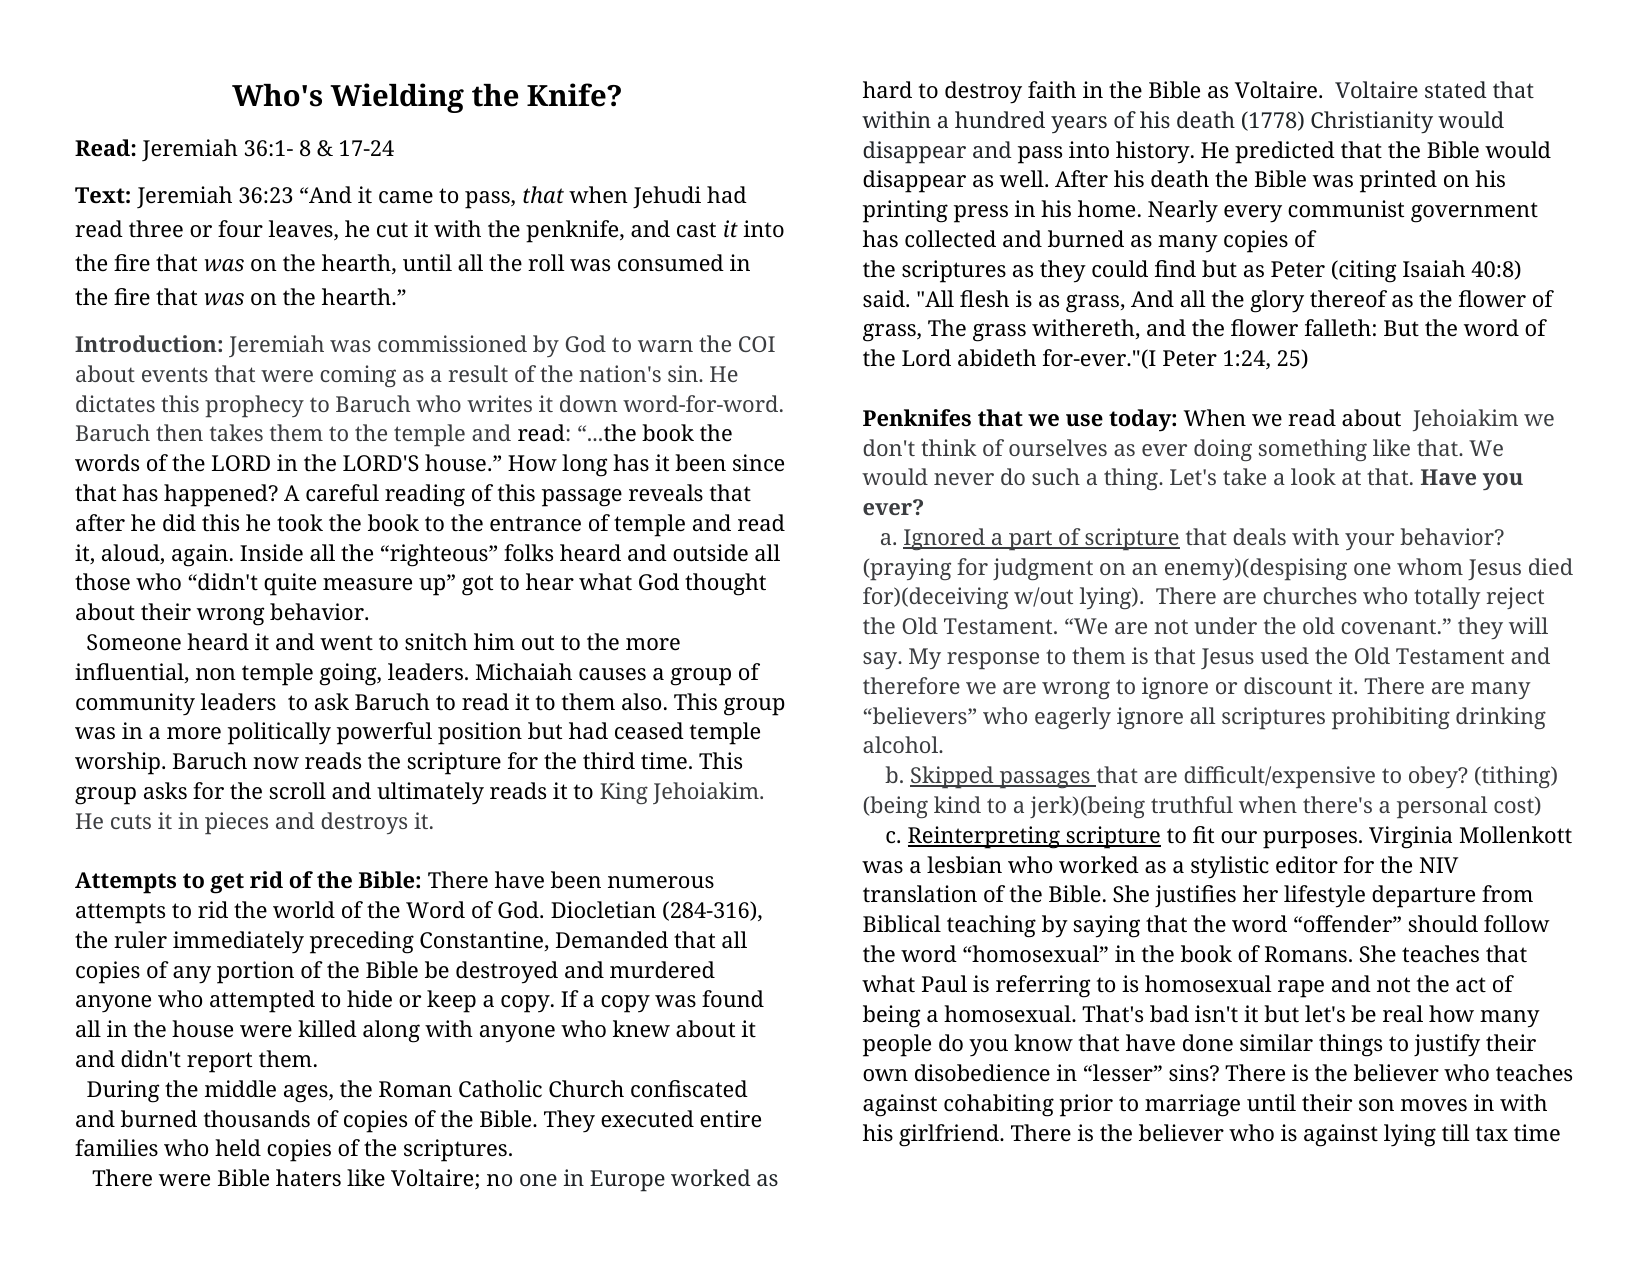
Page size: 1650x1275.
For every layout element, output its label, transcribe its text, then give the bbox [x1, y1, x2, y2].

text hard to destroy faith in the Bible as Voltaire. Voltaire stated that within a hundred years of his death (1778) Christianity would disappear and pass into history. He predicted that the Bible would disappear as well. After his death the Bible was printed on his printing press in his home. Nearly every communist government has collected and burned as many copies of [862, 75, 1575, 254]
text b. Skipped passages that are difficult/expensive to obey? (tithing)(being kind to a jerk)(being truthful when there's a personal cost) [862, 760, 1575, 820]
text Who's Wielding the Knife? [75, 75, 787, 115]
text Read: Jeremiah 36:1- 8 & 17-24 [75, 133, 787, 163]
text the scriptures as they could find but as Peter (citing Isaiah 40:8) said. "All flesh is as grass, And all the glory thereof as the flower of grass, The grass withereth, and the flower falleth: But the word of the Lord abideth for-ever."(I Peter 1:24, 25) [862, 254, 1575, 373]
text Someone heard it and went to snitch him out to the more influential, non temple going, leaders. Michaiah causes a group of community leaders to ask Baruch to read it to them also. This group was in a more politically powerful position but had ceased temple worship. Baruch now reads the scripture for the third time. This group asks for the scroll and ultimately reads it to King Jehoiakim. He cuts it in pieces and destroys it. [75, 627, 787, 835]
text Attempts to get rid of the Bible: There have been numerous attempts to rid the world of the Word of God. Diocletian (284-316), the ruler immediately preceding Constantine, Demanded that all copies of any portion of the Bible be destroyed and murdered anyone who attempted to hide or keep a copy. If a copy was found all in the house were killed along with anyone who knew about it and didn't report them. [75, 865, 787, 1074]
text c. Reinterpreting scripture to fit our purposes. Virginia Mollenkott was a lesbian who worked as a stylistic editor for the NIV translation of the Bible. She justifies her lifestyle departure from Biblical teaching by saying that the word “offender” should follow the word “homosexual” in the book of Romans. She teaches that what Paul is referring to is homosexual rape and not the act of being a homosexual. That's bad isn't it but let's be real how many people do you know that have done similar things to justify their own disobedience in “lesser” sins? There is the believer who teaches against cohabiting prior to marriage until their son moves in with his girlfriend. There is the believer who is against lying till tax time [862, 820, 1575, 1147]
text During the middle ages, the Roman Catholic Church confiscated and burned thousands of copies of the Bible. They executed entire families who held copies of the scriptures. [75, 1074, 787, 1163]
text Introduction: Jeremiah was commissioned by God to warn the COI about events that were coming as a result of the nation's sin. He dictates this prophecy to Baruch who writes it down word-for-word. Baruch then takes them to the temple and read: “...the book the words of the LORD in the LORD'S house.” How long has it been since that has happened? A careful reading of this passage reveals that after he did this he took the book to the entrance of temple and read it, aloud, again. Inside all the “righteous” folks heard and outside all those who “didn't quite measure up” got to hear what God thought about their wrong behavior. [75, 329, 787, 627]
text Text: Jeremiah 36:23 “And it came to pass, that when Jehudi had read three or four leaves, he cut it with the penknife, and cast it into the fire that was on the hearth, until all the roll was consumed in the fire that was on the hearth.” [75, 180, 787, 312]
text a. Ignored a part of scripture that deals with your behavior? (praying for judgment on an enemy)(despising one whom Jesus died for)(deceiving w/out lying). There are churches who totally reject the Old Testament. “We are not under the old covenant.” they will say. My response to them is that Jesus used the Old Testament and therefore we are wrong to ignore or discount it. There are many “believers” who eagerly ignore all scriptures prohibiting drinking alcohol. [862, 522, 1575, 760]
text There were Bible haters like Voltaire; no one in Europe worked as [75, 1163, 787, 1193]
text Penknifes that we use today: When we read about Jehoiakim we don't think of ourselves as ever doing something like that. We would never do such a thing. Let's take a look at that. Have you ever? [862, 403, 1575, 522]
